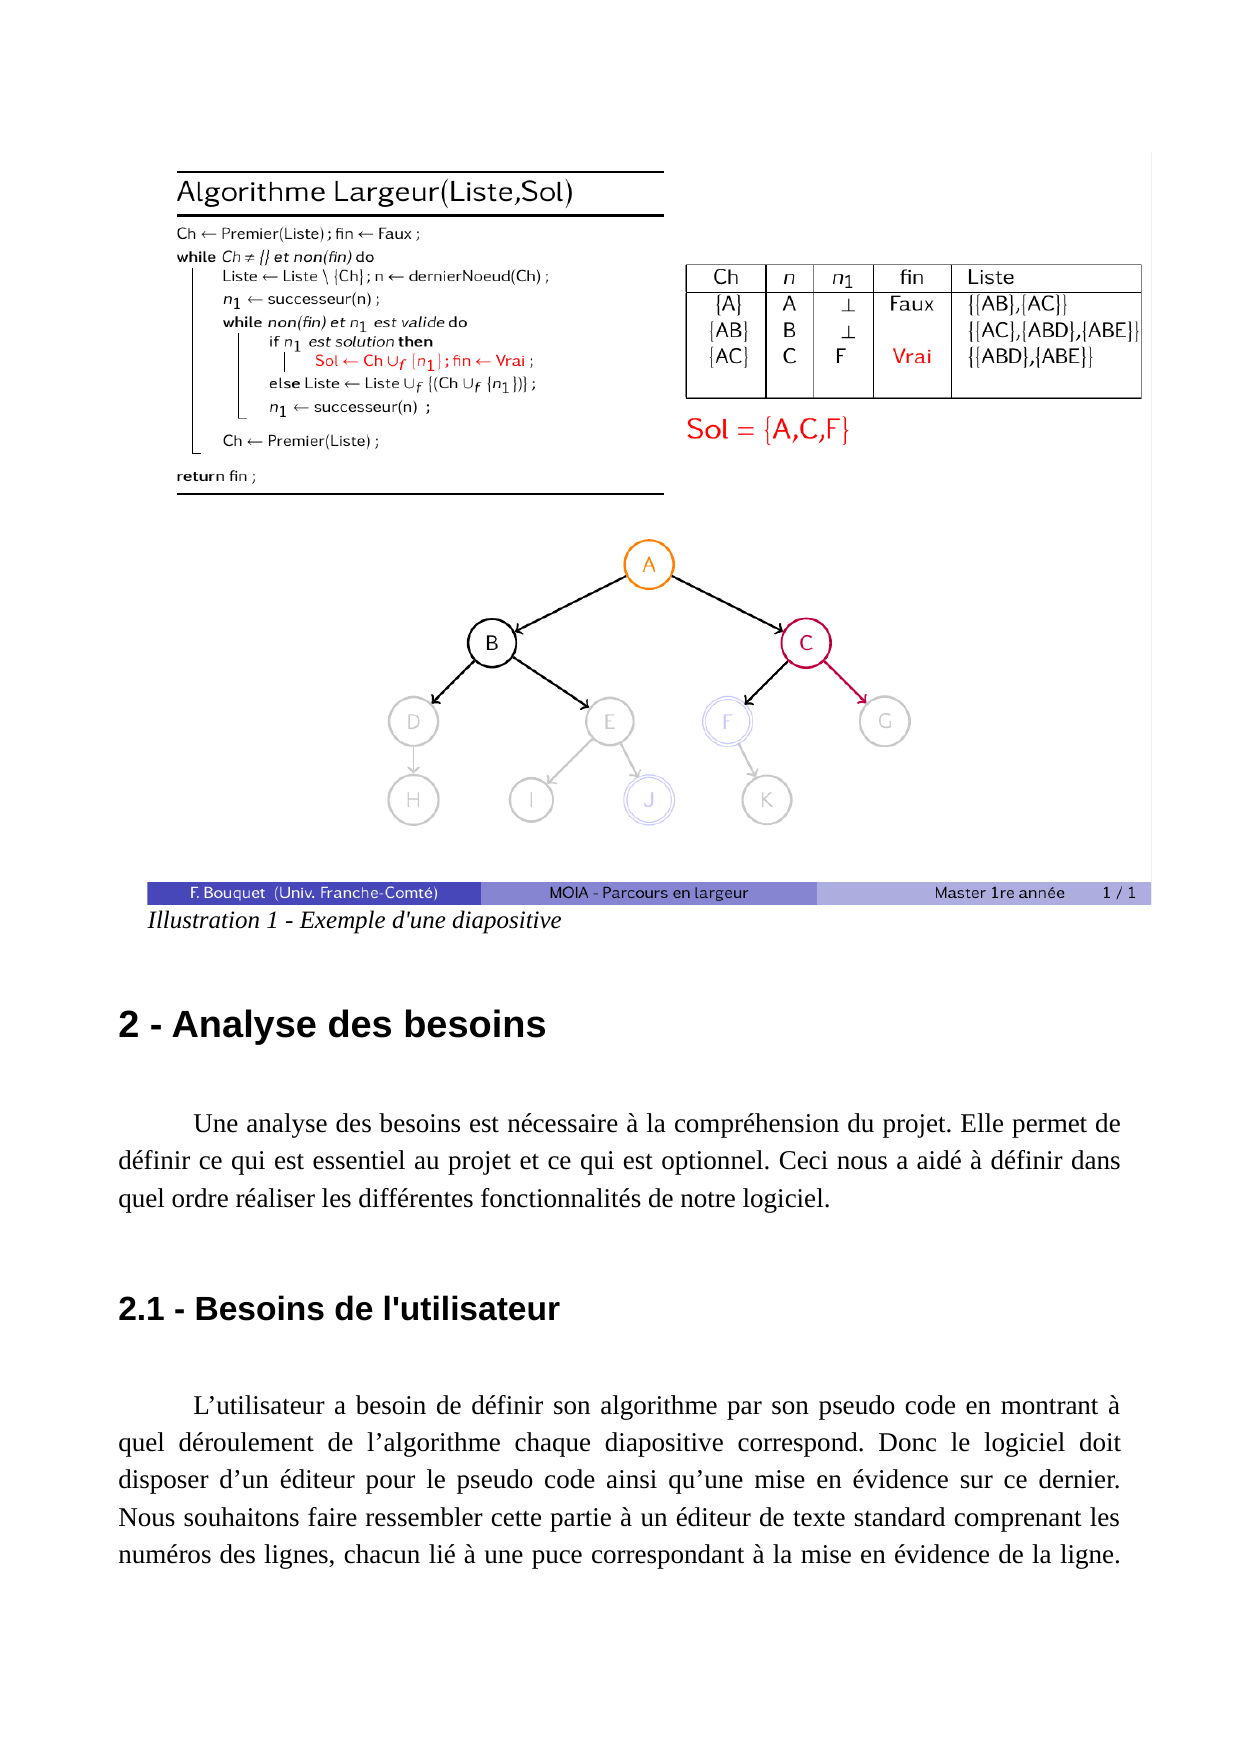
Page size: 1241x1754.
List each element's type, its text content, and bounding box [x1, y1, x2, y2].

text [147, 131, 1151, 152]
text Une analyse des besoins est nécessaire à la compréhension du projet. Elle permet de définir ce qui est essentiel au projet et ce qui est optionnel. Ceci nous a aidé à définir dans quel ordre réaliser les différentes fonctionnalités de notre logiciel. [118, 1107, 1122, 1213]
picture [147, 152, 1152, 905]
text Illustration 1 - Exemple d'une diapositive [147, 905, 1151, 933]
text L’utilisateur a besoin de définir son algorithme par son pseudo code en montrant à quel déroulement de l’algorithme chaque diapositive correspond. Donc le logiciel doit disposer d’un éditeur pour le pseudo code ainsi qu’une mise en évidence sur ce dernier. Nous souhaitons faire ressembler cette partie à un éditeur de texte standard comprenant les numéros des lignes, chacun lié à une puce correspondant à la mise en évidence de la ligne. [118, 1389, 1122, 1569]
subtitle 2 - Analyse des besoins [118, 1002, 1122, 1046]
subtitle 2.1 - Besoins de l'utilisateur [118, 1289, 1122, 1327]
